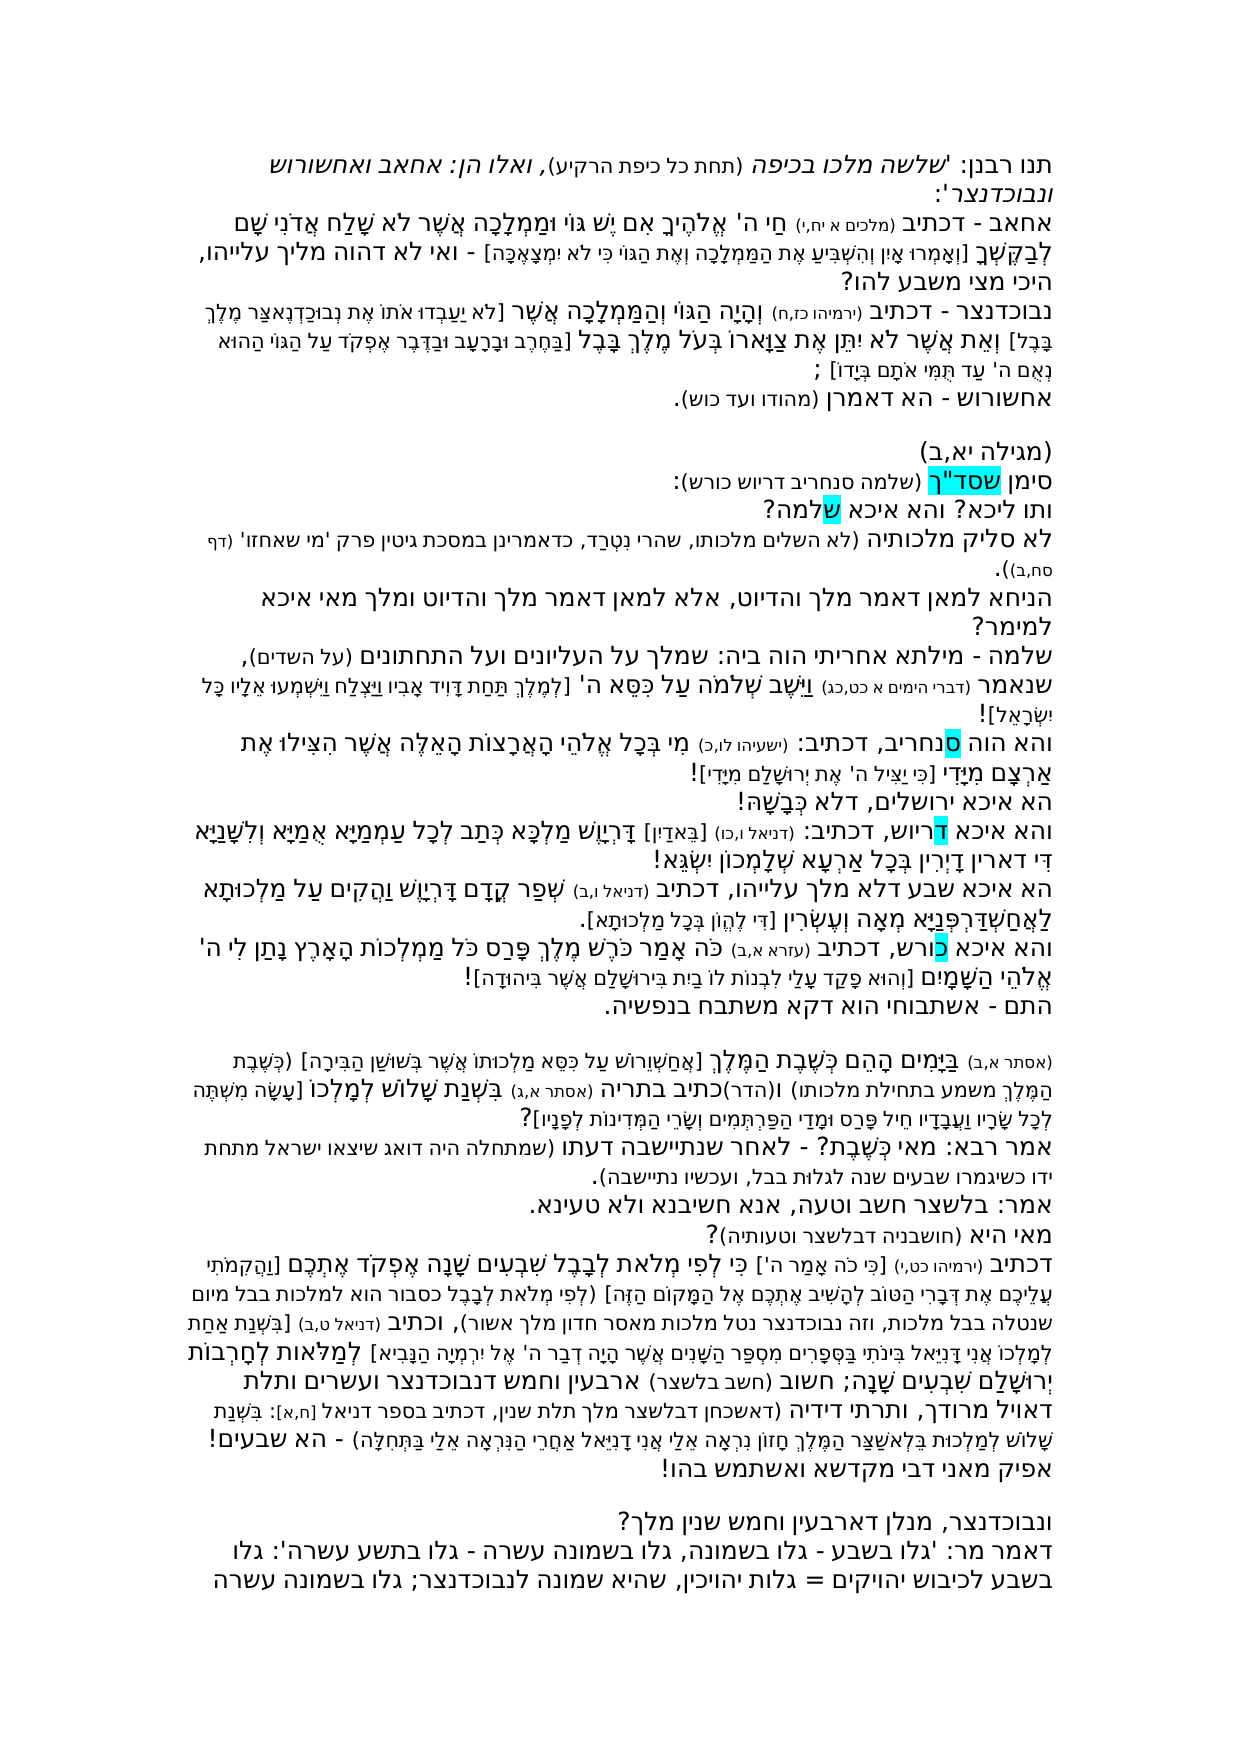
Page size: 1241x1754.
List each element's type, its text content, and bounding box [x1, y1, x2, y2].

text הניחא למאן דאמר מלך והדיוט, אלא למאן דאמר מלך והדיוט ומלך מאי איכא למימר? [187, 583, 1053, 641]
text אחשורוש - הא דאמרן (מהודו ועד כוש). [187, 384, 1053, 413]
text התם - אשתבוחי הוא דקא משתבח בנפשיה. [187, 992, 1053, 1021]
text אמר רבא: מאי כְּשֶׁבֶת? - לאחר שנתיישבה דעתו (שמתחלה היה דואג שיצאו ישראל מתחת ידו כשיגמרו שבעים שנה לגלוּת בבל, ועכשיו נתיישבה). [187, 1132, 1053, 1191]
text אמר: בלשצר חשב וטעה, אנא חשיבנא ולא טעינא. [187, 1191, 1053, 1220]
text ותו ליכא? והא איכא שלמה? [187, 495, 1053, 524]
text תנו רבנן: 'שלשה מלכו בכיפה (תחת כל כיפת הרקיע), ואלו הן: אחאב ואחשורוש ונבוכדנצר': [187, 150, 1053, 208]
text והא הוה סנחריב, דכתיב: (ישעיהו לו,כ) מִי בְּכָל אֱלֹהֵי הָאֲרָצוֹת הָאֵלֶּה אֲשֶׁר הִצִּילוּ אֶת אַרְצָם מִיָּדִי [כִּי יַצִּיל ה' אֶת יְרוּשָׁלִַם מִיָּדִי]! [187, 729, 1053, 787]
text אחאב - דכתיב (מלכים א יח,י) חַי ה' אֱלֹהֶיךָ אִם יֶשׁ גּוֹי וּמַמְלָכָה אֲשֶׁר לֹא שָׁלַח אֲדֹנִי שָׁם לְבַקֶּשְׁךָ [וְאָמְרוּ אָיִן וְהִשְׁבִּיעַ אֶת הַמַּמְלָכָה וְאֶת הַגּוֹי כִּי לֹא יִמְצָאֶכָּה] - ואי לא דהוה מליך עלייהו, היכי מצי משבע להו? [187, 208, 1053, 296]
text (אסתר א,ב) בַּיָּמִים הָהֵם כְּשֶׁבֶת הַמֶּלֶךְ [אֲחַשְׁוֵרוֹשׁ עַל כִּסֵּא מַלְכוּתוֹ אֲשֶׁר בְּשׁוּשַׁן הַבִּירָה] (כְּשֶׁבֶת הַמֶּלֶךְ משמע בתחילת מלכותו) ו(הדר)כתיב בתריה (אסתר א,ג) בִּשְׁנַת שָׁלוֹשׁ לְמָלְכוֹ [עָשָׂה מִשְׁתֶּה לְכָל שָׂרָיו וַעֲבָדָיו חֵיל פָּרַס וּמָדַי הַפַּרְתְּמִים וְשָׂרֵי הַמְּדִינוֹת לְפָנָיו]? [187, 1045, 1053, 1132]
text (מגילה יא,ב) [187, 437, 1053, 466]
text מאי היא (חושבניה דבלשצר וטעותיה)? [187, 1220, 1053, 1249]
text נבוכדנצר - דכתיב (ירמיהו כז,ח) וְהָיָה הַגּוֹי וְהַמַּמְלָכָה אֲשֶׁר [לֹא יַעַבְדוּ אֹתוֹ אֶת נְבוּכַדְנֶאצַּר מֶלֶךְ בָּבֶל] וְאֵת אֲשֶׁר לֹא יִתֵּן אֶת צַוָּארוֹ בְּעֹל מֶלֶךְ בָּבֶל [בַּחֶרֶב וּבָרָעָב וּבַדֶּבֶר אֶפְקֹד עַל הַגּוֹי הַהוּא נְאֻם ה' עַד תֻּמִּי אֹתָם בְּיָדוֹ] ; [187, 296, 1053, 384]
text הא איכא שבע דלא מלך עלייהו, דכתיב (דניאל ו,ב) שְׁפַר קֳדָם דָּרְיָוֶשׁ וַהֲקִים עַל מַלְכוּתָא לַאֲחַשְׁדַּרְפְּנַיָּא מְאָה וְעֶשְׂרִין [דִּי לֶהֱוֹן בְּכָל מַלְכוּתָא]. [187, 875, 1053, 933]
text שלמה - מילתא אחריתי הוה ביה: שמלך על העליונים ועל התחתונים (על השדים), שנאמר (דברי הימים א כט,כג) וַיֵּשֶׁב שְׁלֹמֹה עַל כִּסֵּא ה' [לְמֶלֶךְ תַּחַת דָּוִיד אָבִיו וַיַּצְלַח וַיִּשְׁמְעוּ אֵלָיו כָּל יִשְׂרָאֵל]! [187, 641, 1053, 729]
text דכתיב (ירמיהו כט,י) [כִּי כֹה אָמַר ה'] כִּי לְפִי מְלֹאת לְבָבֶל שִׁבְעִים שָׁנָה אֶפְקֹד אֶתְכֶם [וַהֲקִמֹתִי עֲלֵיכֶם אֶת דְּבָרִי הַטּוֹב לְהָשִׁיב אֶתְכֶם אֶל הַמָּקוֹם הַזֶּה] (לְפִי מְלֹאת לְבָבֶל כסבור הוא למלכות בבל מיום שנטלה בבל מלכות, וזה נבוכדנצר נטל מלכות מאסר חדון מלך אשור), וכתיב (דניאל ט,ב) [בִּשְׁנַת אַחַת לְמָלְכוֹ אֲנִי דָּנִיֵּאל בִּינֹתִי בַּסְּפָרִים מִסְפַּר הַשָּׁנִים אֲשֶׁר הָיָה דְבַר ה' אֶל יִרְמְיָה הַנָּבִיא] לְמַלֹּאות לְחָרְבוֹת יְרוּשָׁלִַם שִׁבְעִים שָׁנָה; חשוב (חשב בלשצר) ארבעין וחמש דנבוכדנצר ועשרים ותלת דאויל מרודך, ותרתי דידיה (דאשכחן דבלשצר מלך תלת שנין, דכתיב בספר דניאל [ח,א]: בִּשְׁנַת שָׁלוֹשׁ לְמַלְכוּת בֵּלְאשַׁצַּר הַמֶּלֶךְ חָזוֹן נִרְאָה אֵלַי אֲנִי דָנִיֵּאל אַחֲרֵי הַנִּרְאָה אֵלַי בַּתְּחִלָּה) - הא שבעים! אפיק מאני דבי מקדשא ואשתמש בהו! [187, 1249, 1053, 1483]
text והא איכא דריוש, דכתיב: (דניאל ו,כו) [בֵּאדַיִן] דָּרְיָוֶשׁ מַלְכָּא כְּתַב לְכָל עַמְמַיָּא אֻמַיָּא וְלִשָּׁנַיָּא דִּי דארין דָיְרִין בְּכָל אַרְעָא שְׁלָמְכוֹן יִשְׂגֵּא! [187, 816, 1053, 875]
text לא סליק מלכותיה (לא השלים מלכותו, שהרי נִטְרַד, כדאמרינן במסכת גיטין פרק 'מי שאחזו' (דף סח,ב)). [187, 524, 1053, 583]
text סימן שסד"ך (שלמה סנחריב דריוש כורש): [187, 466, 1053, 495]
text דאמר מר: 'גלו בשבע - גלו בשמונה, גלו בשמונה עשרה - גלו בתשע עשרה': גלו בשבע לכיבוש יהויקים = גלות יהויכין, שהיא שמונה לנבוכדנצר; גלו בשמונה עשרה [187, 1536, 1053, 1595]
text הא איכא ירושלים, דלא כְּבָשָׁהּ! [187, 787, 1053, 816]
text והא איכא כורש, דכתיב (עזרא א,ב) כֹּה אָמַר כֹּרֶשׁ מֶלֶךְ פָּרַס כֹּל מַמְלְכוֹת הָאָרֶץ נָתַן לִי ה' אֱלֹהֵי הַשָּׁמָיִם [וְהוּא פָקַד עָלַי לִבְנוֹת לוֹ בַיִת בִּירוּשָׁלִַם אֲשֶׁר בִּיהוּדָה]! [187, 933, 1053, 992]
text ונבוכדנצר, מנלן דארבעין וחמש שנין מלך? [187, 1507, 1053, 1536]
